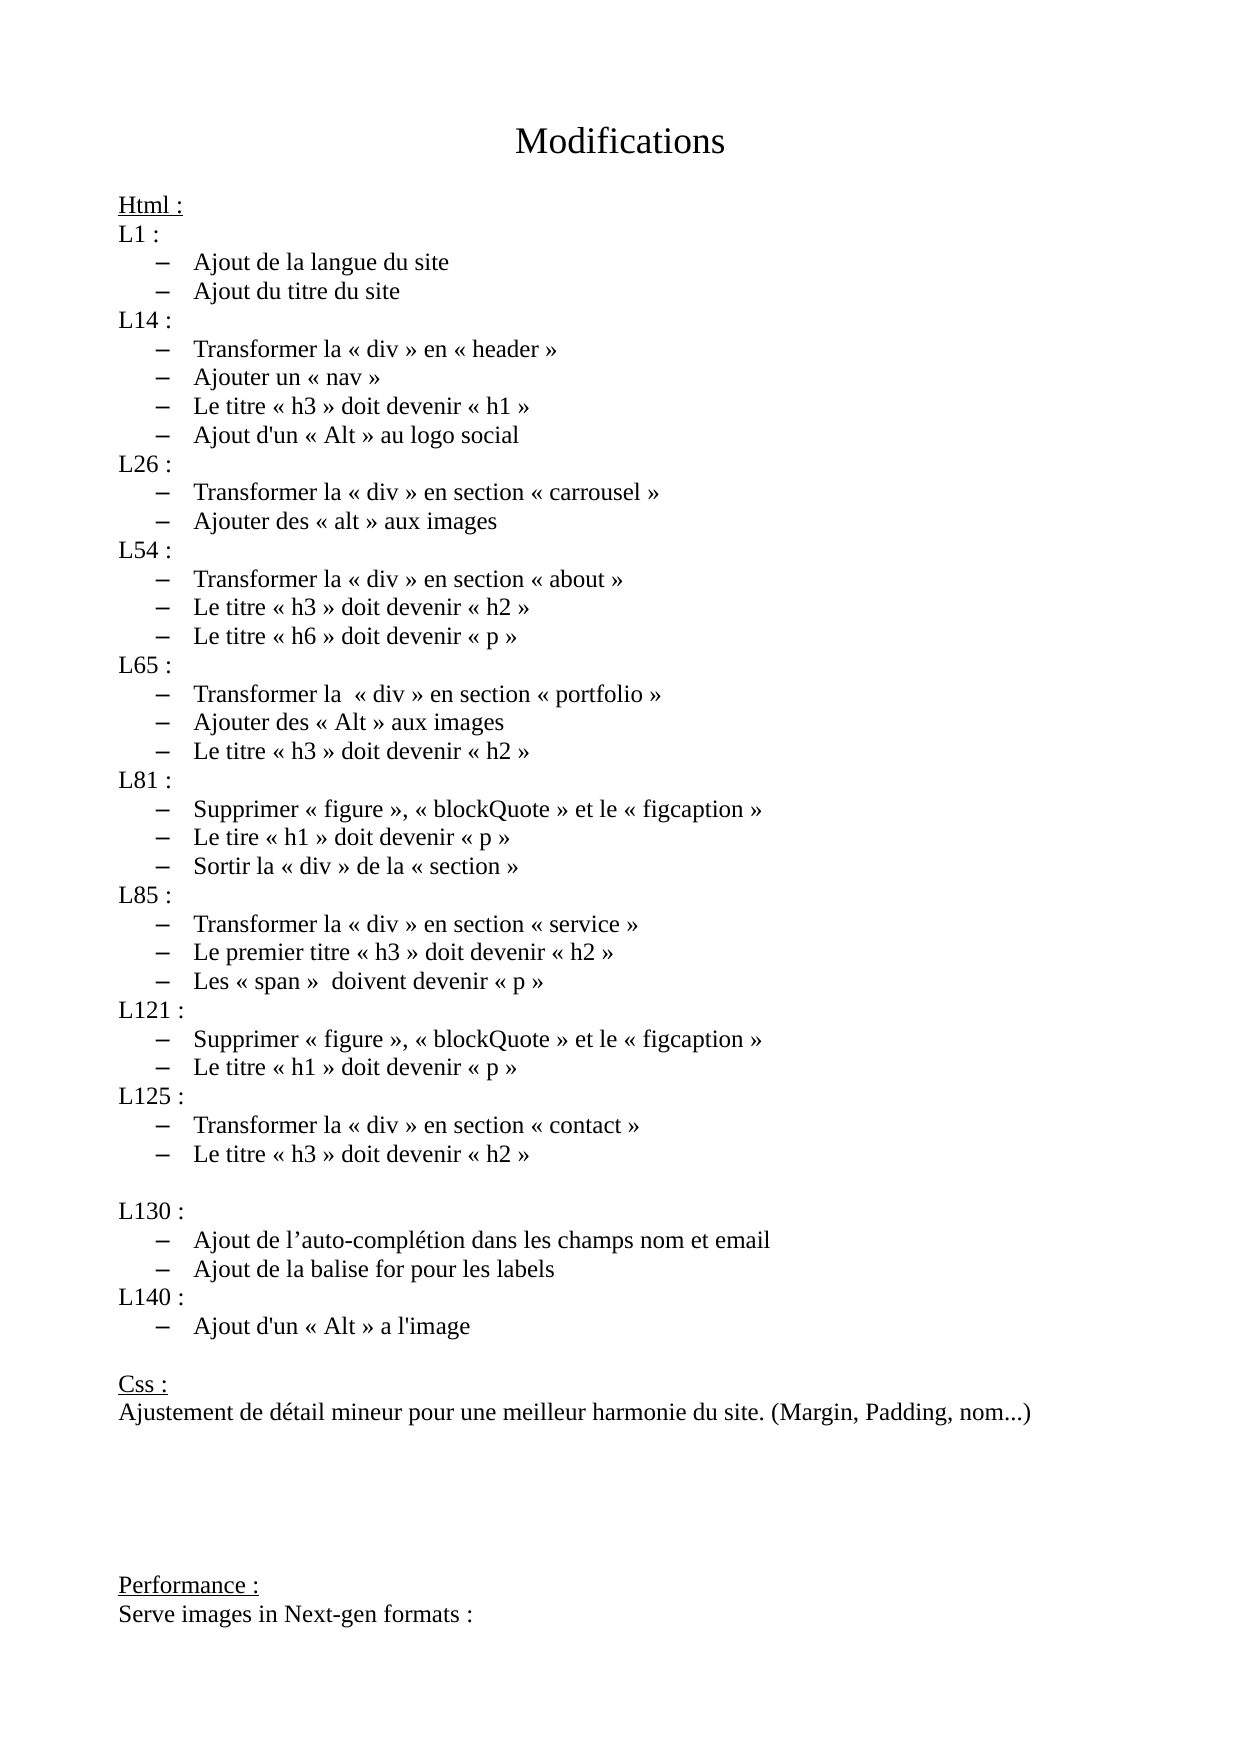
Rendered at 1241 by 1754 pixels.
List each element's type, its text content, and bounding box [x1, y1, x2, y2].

text L14 : [118, 305, 1122, 334]
list Le titre « h6 » doit devenir « p » [156, 621, 1122, 650]
text L54 : [118, 535, 1122, 564]
list Ajouter un « nav » [156, 362, 1122, 391]
text L65 : [118, 650, 1122, 679]
text L26 : [118, 449, 1122, 477]
list Ajout de l’auto-complétion dans les champs nom et email [156, 1225, 1122, 1254]
list Le titre « h1 » doit devenir « p » [156, 1052, 1122, 1081]
list Le tire « h1 » doit devenir « p » [156, 822, 1122, 851]
list Le titre « h3 » doit devenir « h2 » [156, 1139, 1122, 1167]
text Html : [118, 190, 1122, 219]
list Transformer la « div » en section « carrousel » [156, 477, 1122, 506]
text Ajustement de détail mineur pour une meilleur harmonie du site. (Margin, Padding, nom...) [118, 1397, 1122, 1426]
list Transformer la « div » en section « about » [156, 564, 1122, 592]
text Css : [118, 1369, 1122, 1397]
text L140 : [118, 1282, 1122, 1311]
list Le titre « h3 » doit devenir « h2 » [156, 592, 1122, 621]
text L1 : [118, 219, 1122, 247]
list Ajout du titre du site [156, 276, 1122, 305]
text Performance : [118, 1570, 1122, 1599]
list Transformer la « div » en « header » [156, 334, 1122, 362]
text L85 : [118, 880, 1122, 909]
list Ajout de la langue du site [156, 247, 1122, 276]
list Les « span » doivent devenir « p » [156, 966, 1122, 995]
text L130 : [118, 1196, 1122, 1225]
list Ajouter des « alt » aux images [156, 506, 1122, 535]
text L121 : [118, 995, 1122, 1024]
list Sortir la « div » de la « section » [156, 851, 1122, 880]
list Transformer la « div » en section « service » [156, 909, 1122, 937]
text L125 : [118, 1081, 1122, 1110]
text Modifications [118, 118, 1122, 161]
list Ajout d'un « Alt » au logo social [156, 420, 1122, 449]
list Le premier titre « h3 » doit devenir « h2 » [156, 937, 1122, 966]
list Ajout d'un « Alt » a l'image [156, 1311, 1122, 1340]
list Ajout de la balise for pour les labels [156, 1254, 1122, 1282]
list Transformer la « div » en section « contact » [156, 1110, 1122, 1139]
text L81 : [118, 765, 1122, 794]
list Le titre « h3 » doit devenir « h2 » [156, 736, 1122, 765]
list Transformer la « div » en section « portfolio » [156, 679, 1122, 707]
list Ajouter des « Alt » aux images [156, 707, 1122, 736]
list Supprimer « figure », « blockQuote » et le « figcaption » [156, 794, 1122, 822]
list Supprimer « figure », « blockQuote » et le « figcaption » [156, 1024, 1122, 1052]
text Serve images in Next-gen formats : [118, 1599, 1122, 1627]
list Le titre « h3 » doit devenir « h1 » [156, 391, 1122, 420]
